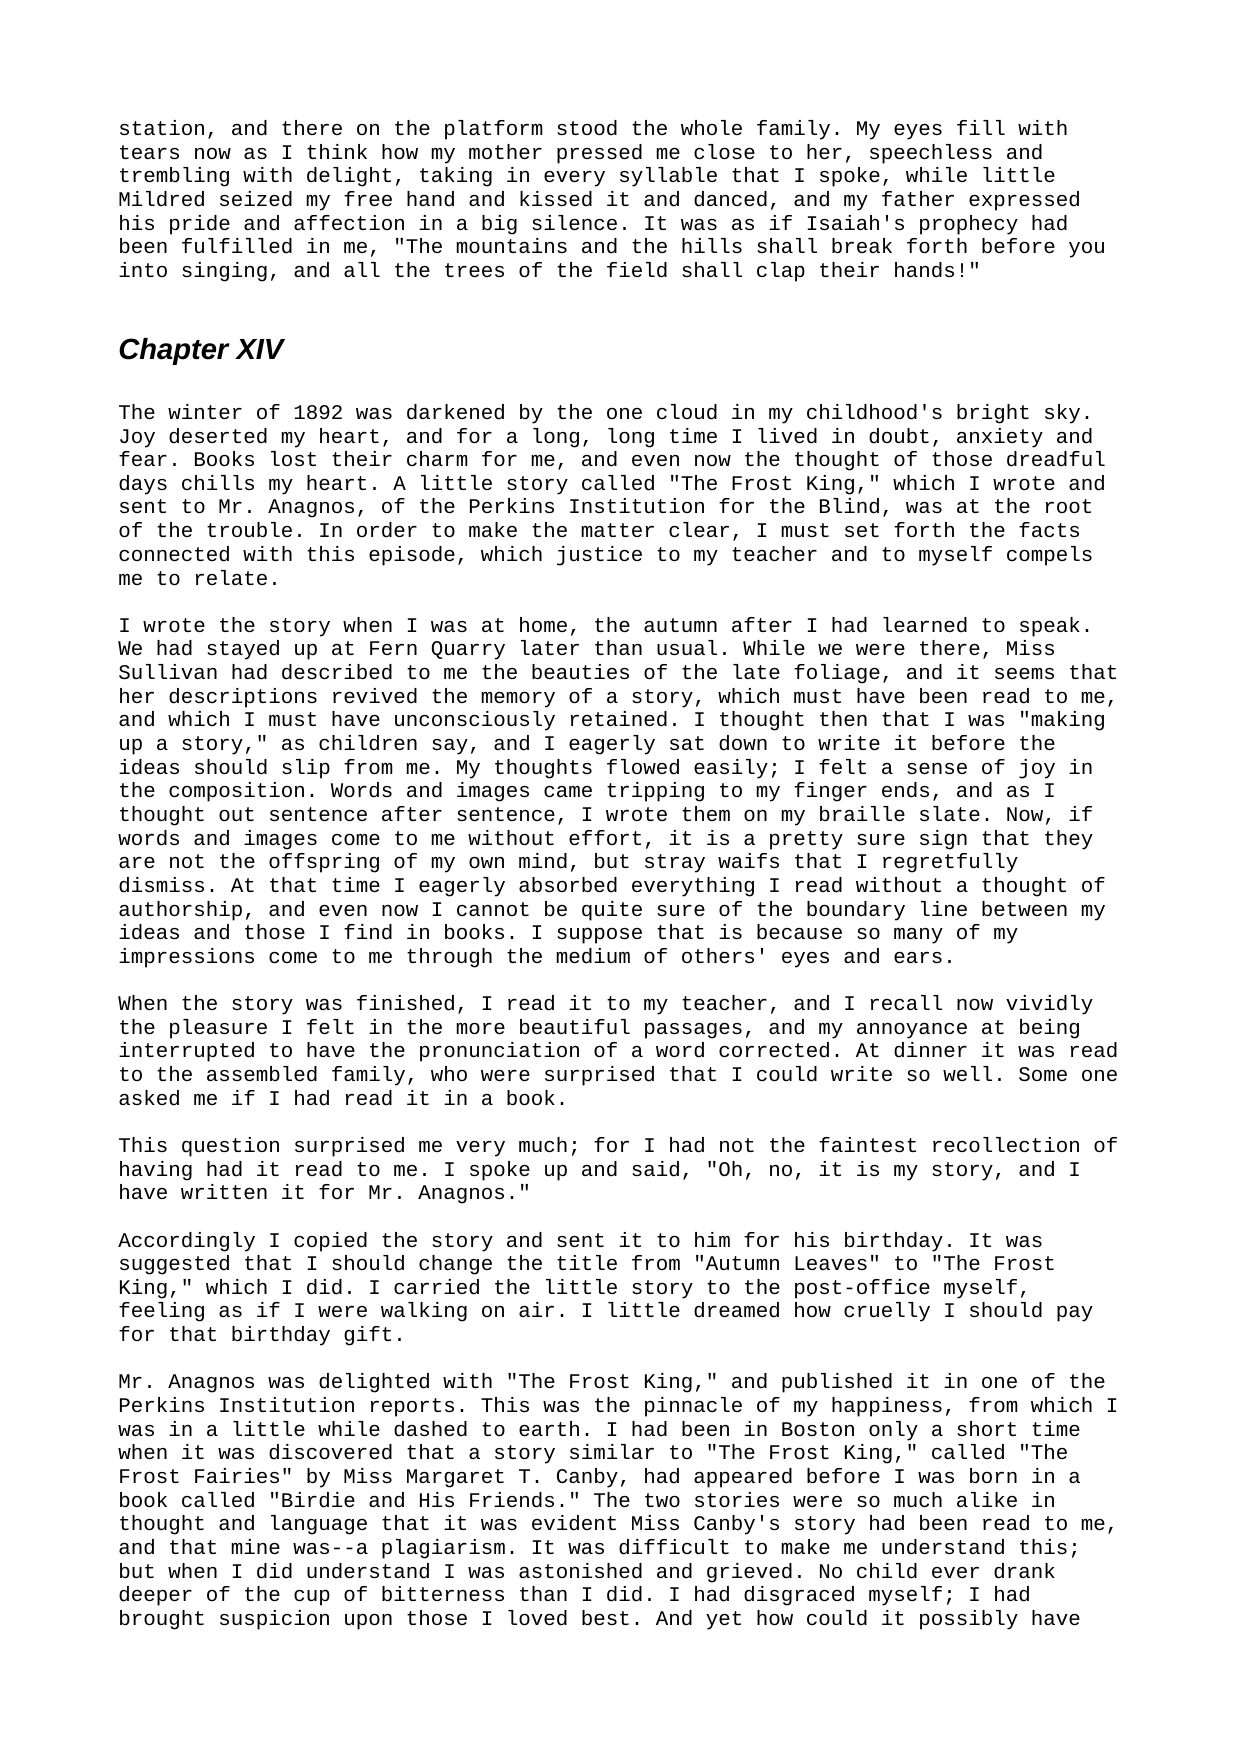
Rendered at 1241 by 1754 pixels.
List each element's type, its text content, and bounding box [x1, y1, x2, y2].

text This question surprised me very much; for I had not the faintest recollection of having had it read to me. I spoke up and said, "Oh, no, it is my story, and I have written it for Mr. Anagnos." [118, 1135, 1122, 1206]
subtitle Chapter XIV [118, 332, 1122, 366]
text I wrote the story when I was at home, the autumn after I had learned to speak. We had stayed up at Fern Quarry later than usual. While we were there, Miss Sullivan had described to me the beauties of the late foliage, and it seems that her descriptions revived the memory of a story, which must have been read to me, and which I must have unconsciously retained. I thought then that I was "making up a story," as children say, and I eagerly sat down to write it before the ideas should slip from me. My thoughts flowed easily; I felt a sense of joy in the composition. Words and images came tripping to my finger ends, and as I thought out sentence after sentence, I wrote them on my braille slate. Now, if words and images come to me without effort, it is a pretty sure sign that they are not the offspring of my own mind, but stray waifs that I regretfully dismiss. At that time I eagerly absorbed everything I read without a thought of authorship, and even now I cannot be quite sure of the boundary line between my ideas and those I find in books. I suppose that is because so many of my impressions come to me through the medium of others' eyes and ears. [118, 615, 1122, 969]
text Accordingly I copied the story and sent it to him for his birthday. It was suggested that I should change the title from "Autumn Leaves" to "The Frost King," which I did. I carried the little story to the post-office myself, feeling as if I were walking on air. I little dreamed how cruelly I should pay for that birthday gift. [118, 1229, 1122, 1348]
text station, and there on the platform stood the whole family. My eyes fill with tears now as I think how my mother pressed me close to her, speechless and trembling with delight, taking in every syllable that I spoke, while little Mildred seized my free hand and kissed it and danced, and my father expressed his pride and affection in a big silence. It was as if Isaiah's prophecy had been fulfilled in me, "The mountains and the hills shall break forth before you into singing, and all the trees of the field shall clap their hands!" [118, 118, 1122, 284]
text When the story was finished, I read it to my teacher, and I recall now vividly the pleasure I felt in the more beautiful passages, and my annoyance at being interrupted to have the pronunciation of a word corrected. At dinner it was read to the assembled family, who were surprised that I could write so well. Some one asked me if I had read it in a book. [118, 993, 1122, 1111]
text Mr. Anagnos was delighted with "The Frost King," and published it in one of the Perkins Institution reports. This was the pinnacle of my happiness, from which I was in a little while dashed to earth. I had been in Boston only a short time when it was discovered that a story similar to "The Frost King," called "The Frost Fairies" by Miss Margaret T. Canby, had appeared before I was born in a book called "Birdie and His Friends." The two stories were so much alike in thought and language that it was evident Miss Canby's story had been read to me, and that mine was--a plagiarism. It was difficult to make me understand this; but when I did understand I was astonished and grieved. No child ever drank deeper of the cup of bitterness than I did. I had disgraced myself; I had brought suspicion upon those I loved best. And yet how could it possibly have [118, 1371, 1122, 1632]
text The winter of 1892 was darkened by the one cloud in my childhood's bright sky. Joy deserted my heart, and for a long, long time I lived in doubt, anxiety and fear. Books lost their charm for me, and even now the thought of those dreadful days chills my heart. A little story called "The Frost King," which I wrote and sent to Mr. Anagnos, of the Perkins Institution for the Blind, was at the root of the trouble. In order to make the matter clear, I must set forth the facts connected with this episode, which justice to my teacher and to myself compels me to relate. [118, 402, 1122, 591]
